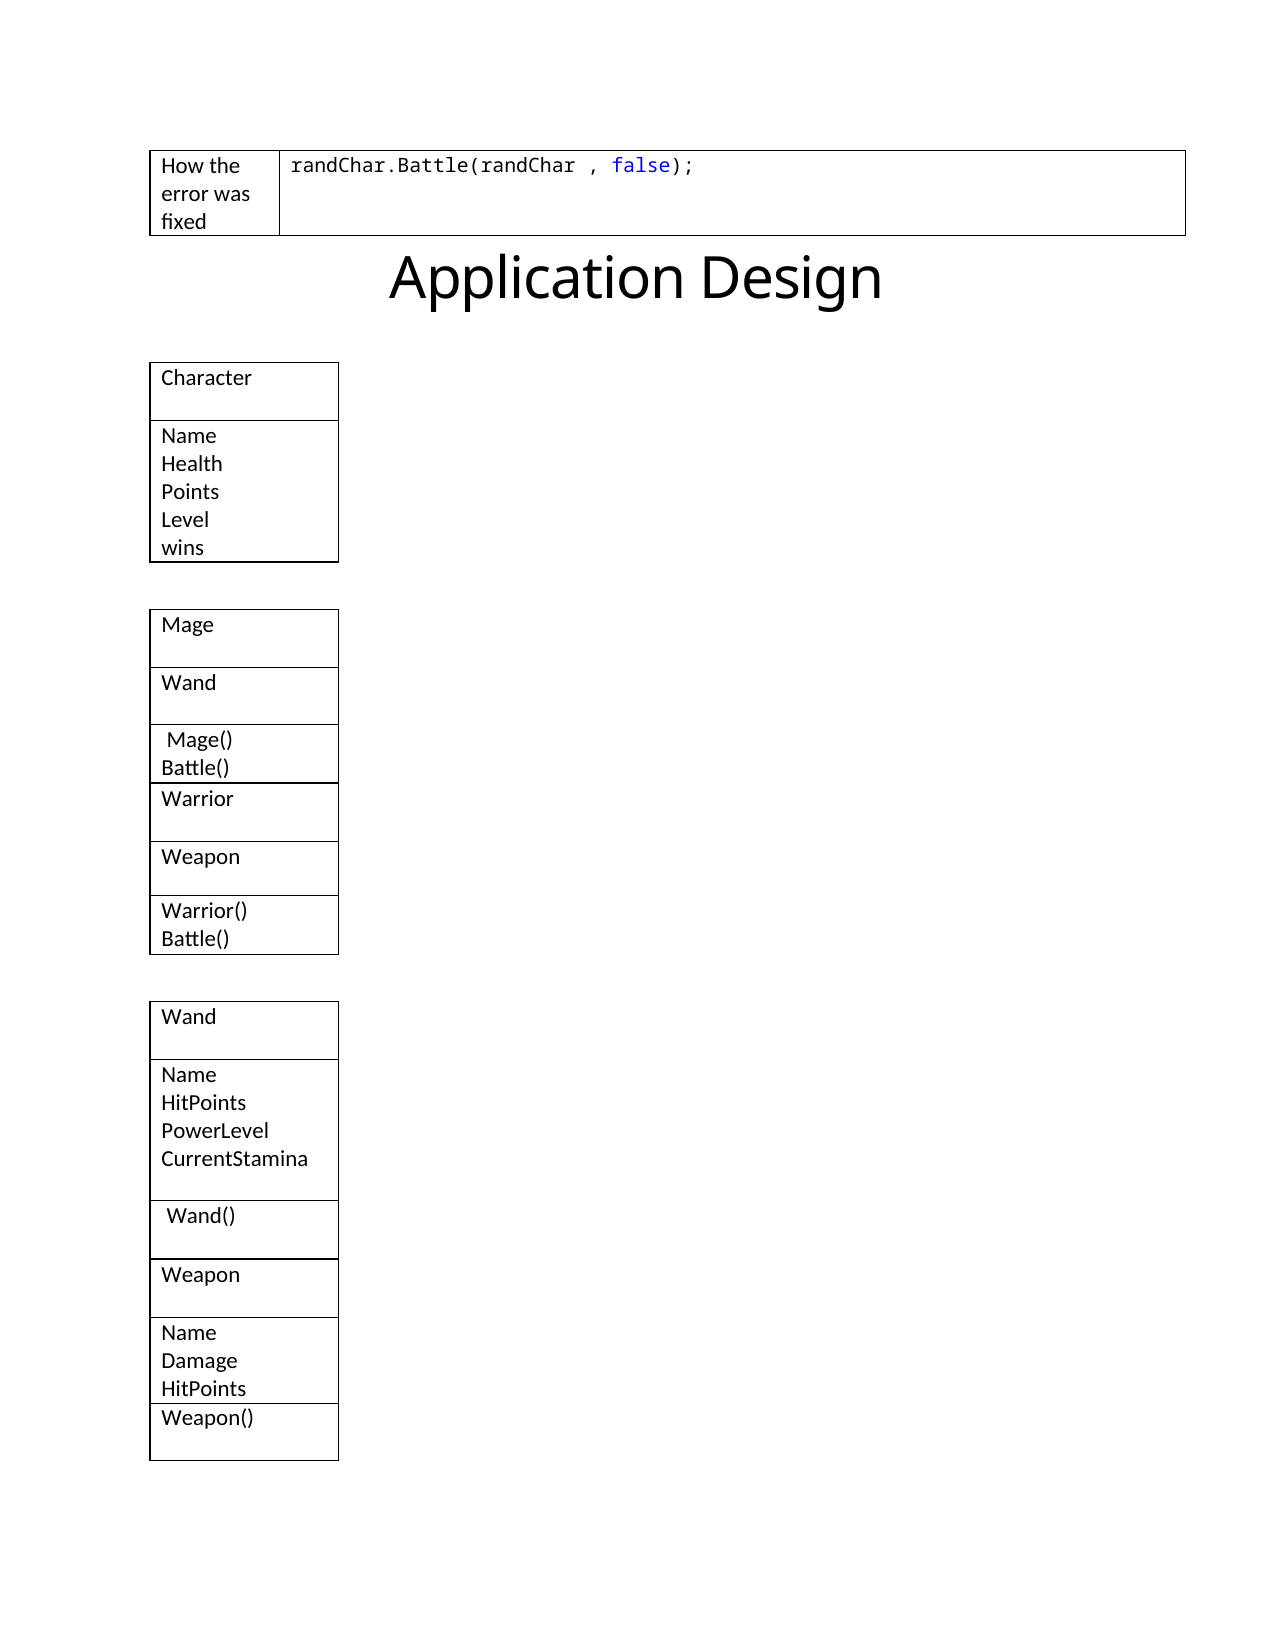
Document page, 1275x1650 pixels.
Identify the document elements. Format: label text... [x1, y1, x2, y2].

table_cell Weapon() [151, 1404, 338, 1460]
table_header Mage [151, 610, 338, 667]
table_cell Name Damage HitPoints [151, 1318, 338, 1402]
table_cell How the error was fixed [151, 151, 279, 235]
table_cell Mage() Battle() [151, 725, 338, 782]
table_cell Wand [151, 668, 338, 724]
table_header Wand [151, 1002, 338, 1059]
table_cell Wand() [151, 1201, 338, 1258]
title Application Design [150, 236, 1125, 316]
table_header Warrior [151, 784, 338, 841]
table_cell randChar.Battle(randChar , false); [280, 151, 1185, 235]
table_cell Weapon [151, 842, 338, 895]
table_cell Warrior() Battle() [151, 896, 338, 953]
table_header Character [151, 363, 338, 420]
table_header Weapon [151, 1260, 338, 1317]
table_cell Name HitPoints PowerLevel CurrentStamina [151, 1060, 338, 1200]
table_cell Name Health Points Level wins [151, 421, 338, 561]
